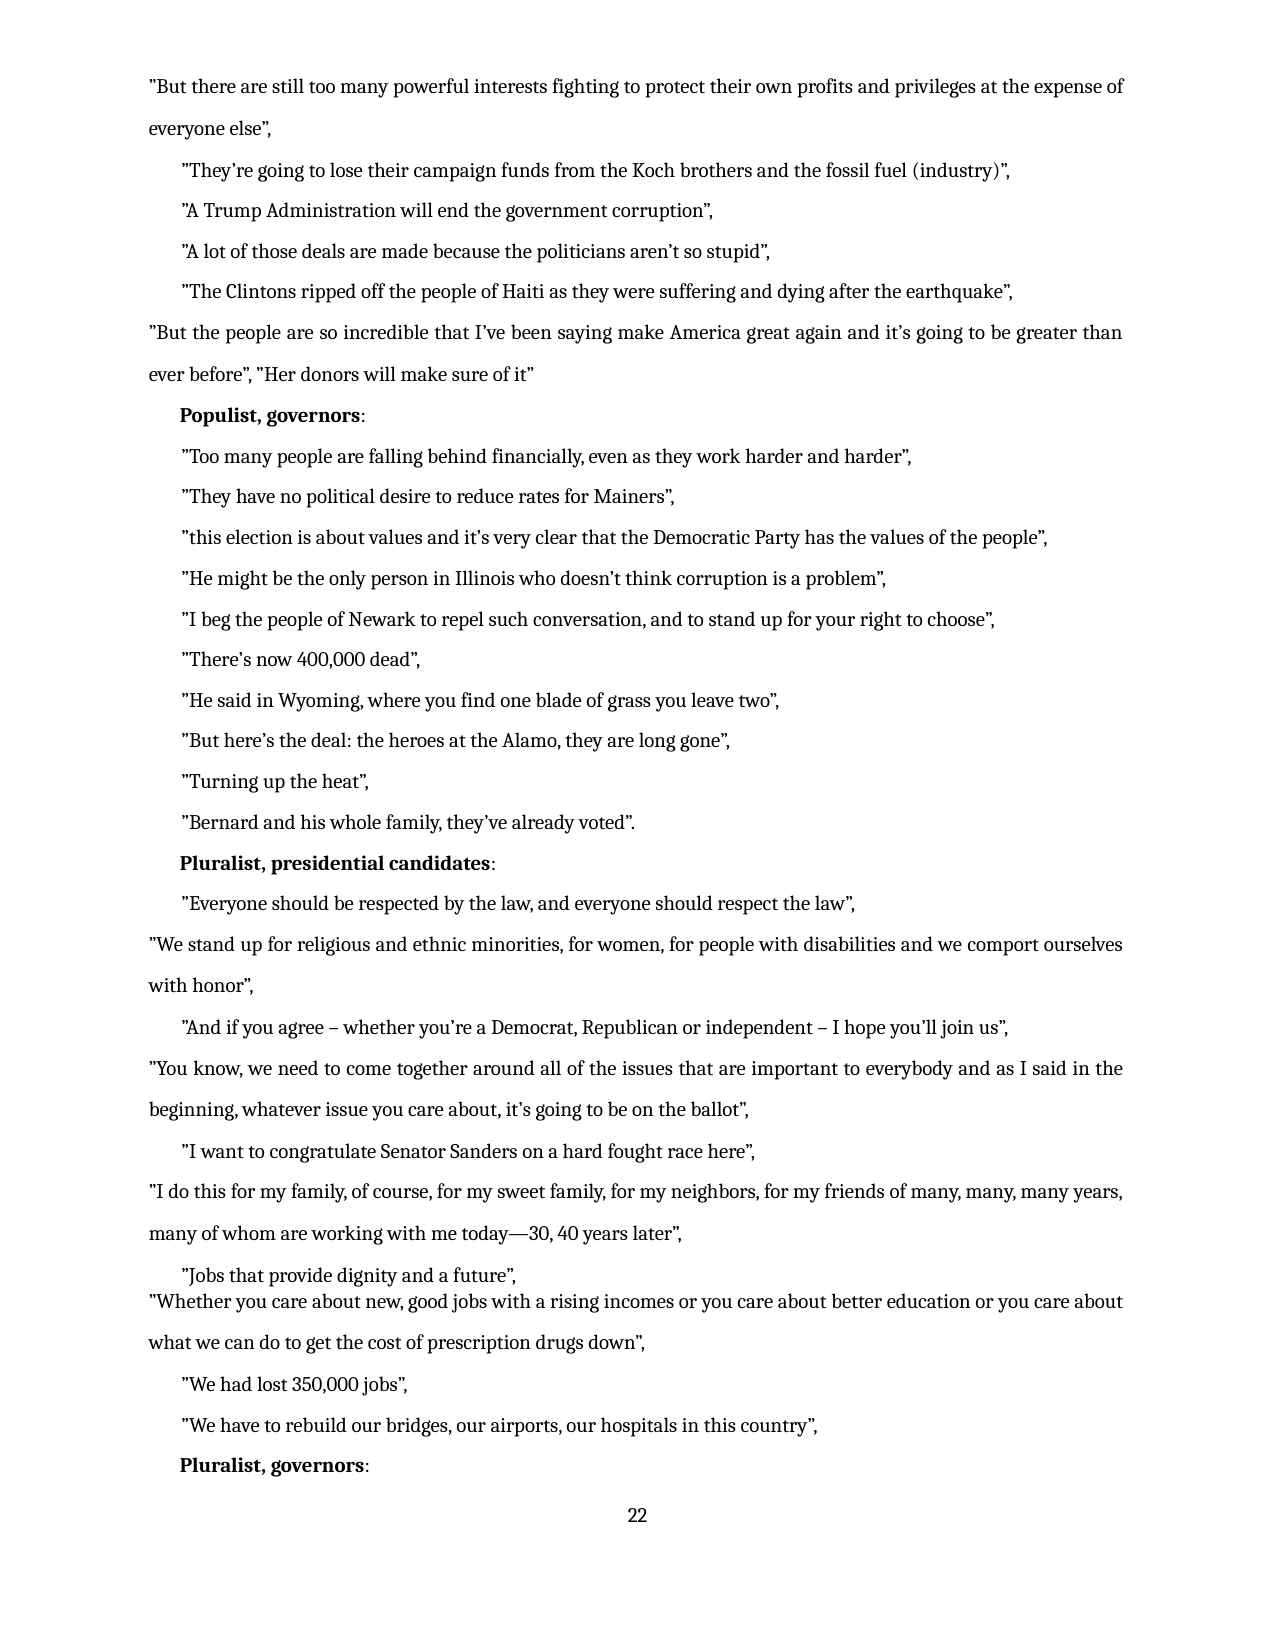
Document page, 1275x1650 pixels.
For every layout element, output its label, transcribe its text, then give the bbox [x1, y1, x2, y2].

text ”He said in Wyoming, where you find one blade of grass you leave two”, [181, 688, 1125, 712]
text ”But there are still too many powerful interests fighting to protect their own profits and privileges at the expense of everyone else”, [148, 75, 1125, 140]
text ”A Trump Administration will end the government corruption”, [181, 199, 1125, 223]
text ”You know, we need to come together around all of the issues that are important to everybody and as I said in the beginning, whatever issue you care about, it’s going to be on the ballot”, [148, 1056, 1125, 1121]
text ”Bernard and his whole family, they’ve already voted”. [181, 811, 1125, 834]
text ”We have to rebuild our bridges, our airports, our hospitals in this country”, [181, 1413, 1125, 1437]
text ”But the people are so incredible that I’ve been saying make America great again and it’s going to be greater than ever before”, ”Her donors will make sure of it” [148, 321, 1125, 386]
text ”We stand up for religious and ethnic minorities, for women, for people with disabilities and we comport ourselves with honor”, [148, 932, 1125, 998]
text ”Whether you care about new, good jobs with a rising incomes or you care about better education or you care about what we can do to get the cost of prescription drugs down”, [148, 1289, 1125, 1355]
text ”I do this for my family, of course, for my sweet family, for my neighbors, for my friends of many, many, many years, many of whom are working with me today—30, 40 years later”, [148, 1180, 1125, 1245]
text Pluralist, presidential candidates: [179, 851, 1125, 875]
text ”I beg the people of Newark to repel such conversation, and to stand up for your right to choose”, [181, 607, 1125, 631]
text ”There’s now 400,000 dead”, [181, 648, 1125, 672]
text ”Jobs that provide dignity and a future”, [181, 1263, 1125, 1287]
text ”Too many people are falling behind financially, even as they work harder and harder”, [181, 444, 1125, 468]
text Populist, governors: [179, 404, 1125, 428]
text ”A lot of those deals are made because the politicians aren’t so stupid”, [181, 239, 1125, 263]
text ”this election is about values and it’s very clear that the Democratic Party has the values of the people”, [181, 526, 1125, 550]
text ”They’re going to lose their campaign funds from the Koch brothers and the fossil fuel (industry)”, [181, 158, 1125, 182]
text Pluralist, governors: [179, 1454, 1125, 1478]
text ”We had lost 350,000 jobs”, [181, 1373, 1125, 1397]
text ”They have no political desire to reduce rates for Mainers”, [181, 485, 1125, 509]
text ”He might be the only person in Illinois who doesn’t think corruption is a problem”, [181, 567, 1125, 591]
text ”Everyone should be respected by the law, and everyone should respect the law”, [181, 892, 1125, 916]
text ”But here’s the deal: the heroes at the Alamo, they are long gone”, [181, 729, 1125, 753]
text ”I want to congratulate Senator Sanders on a hard fought race here”, [181, 1139, 1125, 1163]
text ”And if you agree – whether you’re a Democrat, Republican or independent – I hope you’ll join us”, [181, 1016, 1125, 1039]
text ”Turning up the heat”, [181, 770, 1125, 794]
text ”The Clintons ripped off the people of Haiti as they were suffering and dying after the earthquake”, [181, 280, 1125, 304]
